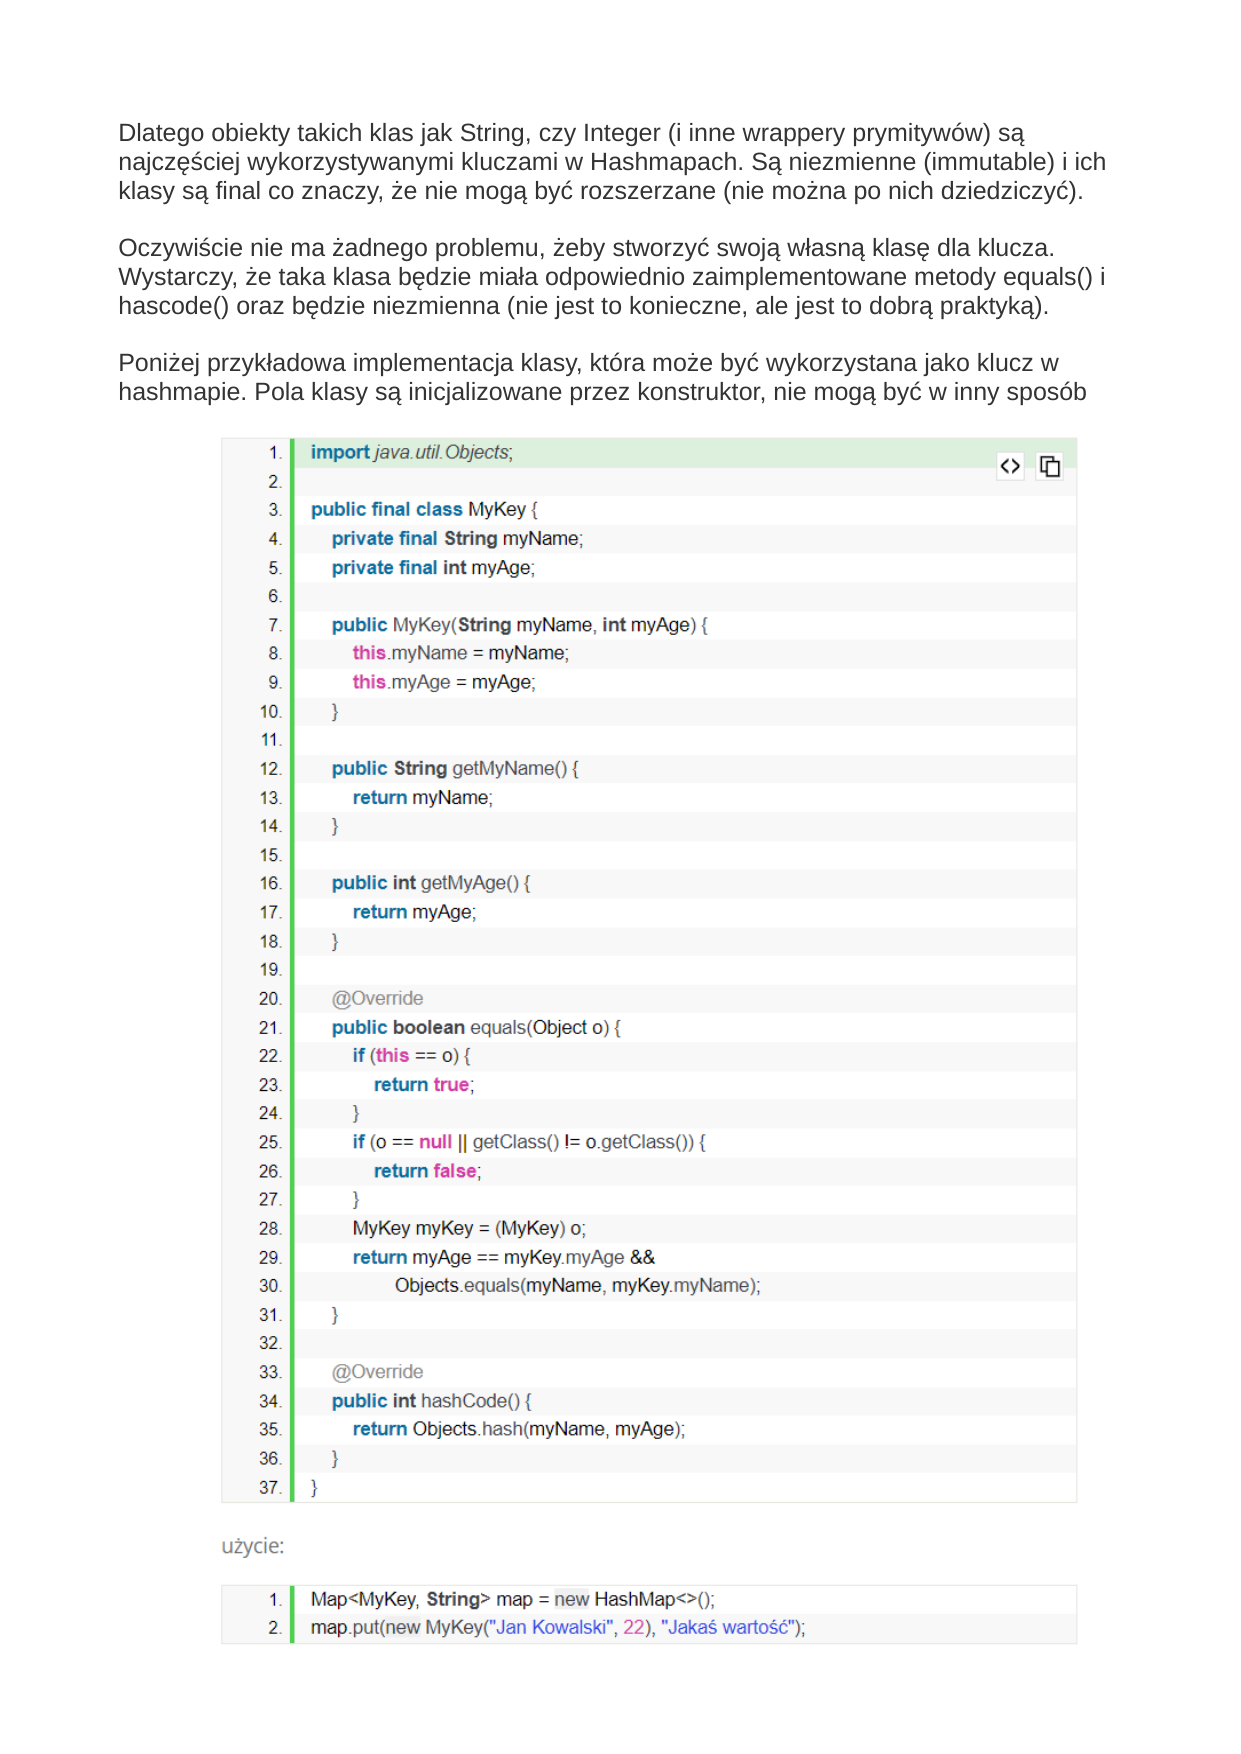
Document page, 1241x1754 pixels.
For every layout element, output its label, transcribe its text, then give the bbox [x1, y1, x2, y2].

picture [212, 433, 1105, 1649]
text Dlatego obiekty takich klas jak String, czy Integer (i inne wrappery prymitywów) są najczęściej wykorzystywanymi kluczami w Hashmapach. Są niezmienne (immutable) i ich klasy są final co znaczy, że nie mogą być rozszerzane (nie można po nich dziedziczyć). [118, 118, 1122, 204]
text Oczywiście nie ma żadnego problemu, żeby stworzyć swoją własną klasę dla klucza. Wystarczy, że taka klasa będzie miała odpowiednio zaimplementowane metody equals() i hascode() oraz będzie niezmienna (nie jest to konieczne, ale jest to dobrą praktyką). Poniżej przykładowa implementacja klasy, która może być wykorzystana jako klucz w hashmapie. Pola klasy są inicjalizowane przez konstruktor, nie mogą być w inny sposób [118, 233, 1122, 406]
